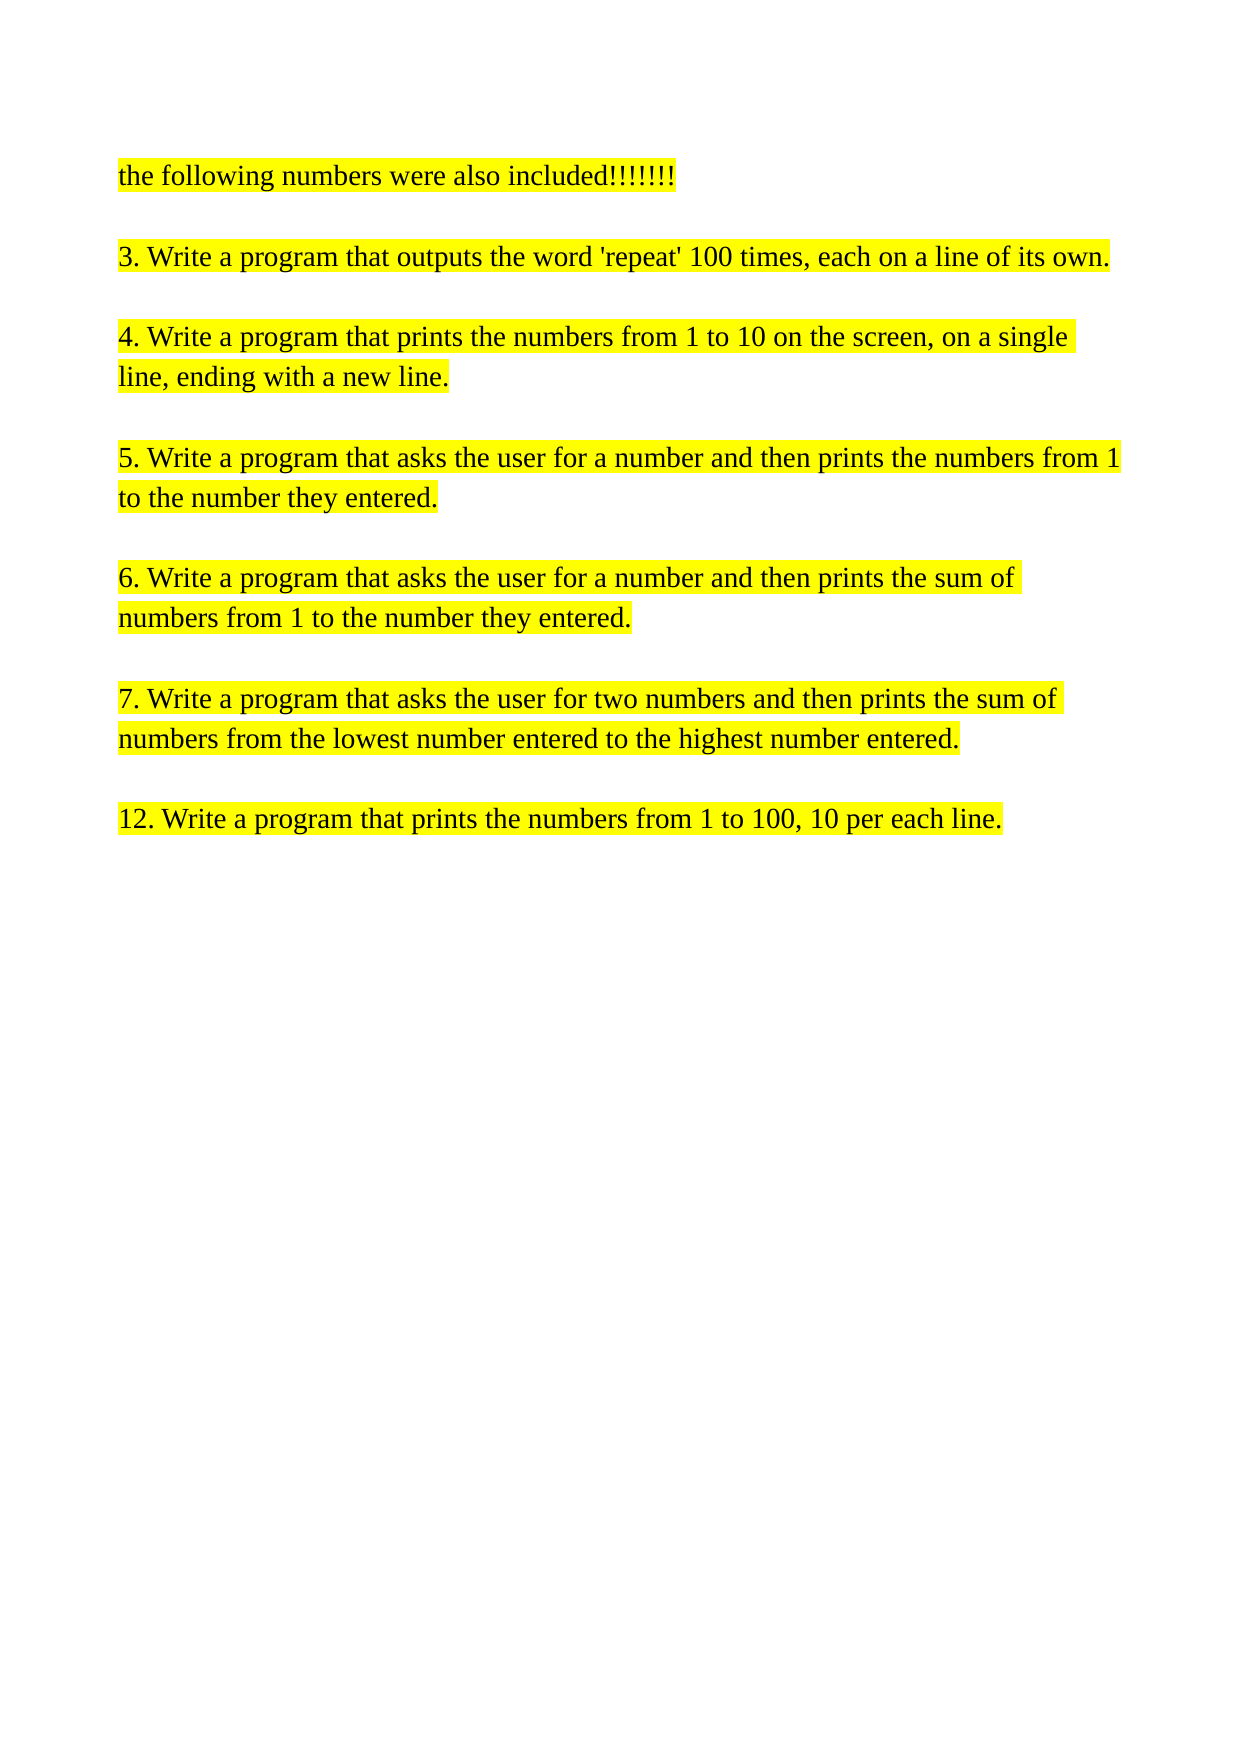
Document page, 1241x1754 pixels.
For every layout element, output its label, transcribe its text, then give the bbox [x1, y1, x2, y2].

text the following numbers were also included!!!!!!! [118, 158, 1122, 192]
text 3. Write a program that outputs the word 'repeat' 100 times, each on a line of its own. [118, 239, 1122, 272]
text 6. Write a program that asks the user for a number and then prints the sum of numbers from 1 to the number they entered. [118, 560, 1122, 634]
text 12. Write a program that prints the numbers from 1 to 100, 10 per each line. [118, 802, 1122, 835]
text 7. Write a program that asks the user for two numbers and then prints the sum of numbers from the lowest number entered to the highest number entered. [118, 681, 1122, 755]
text 4. Write a program that prints the numbers from 1 to 10 on the screen, on a single line, ending with a new line. [118, 319, 1122, 393]
text 5. Write a program that asks the user for a number and then prints the numbers from 1 to the number they entered. [118, 440, 1122, 513]
